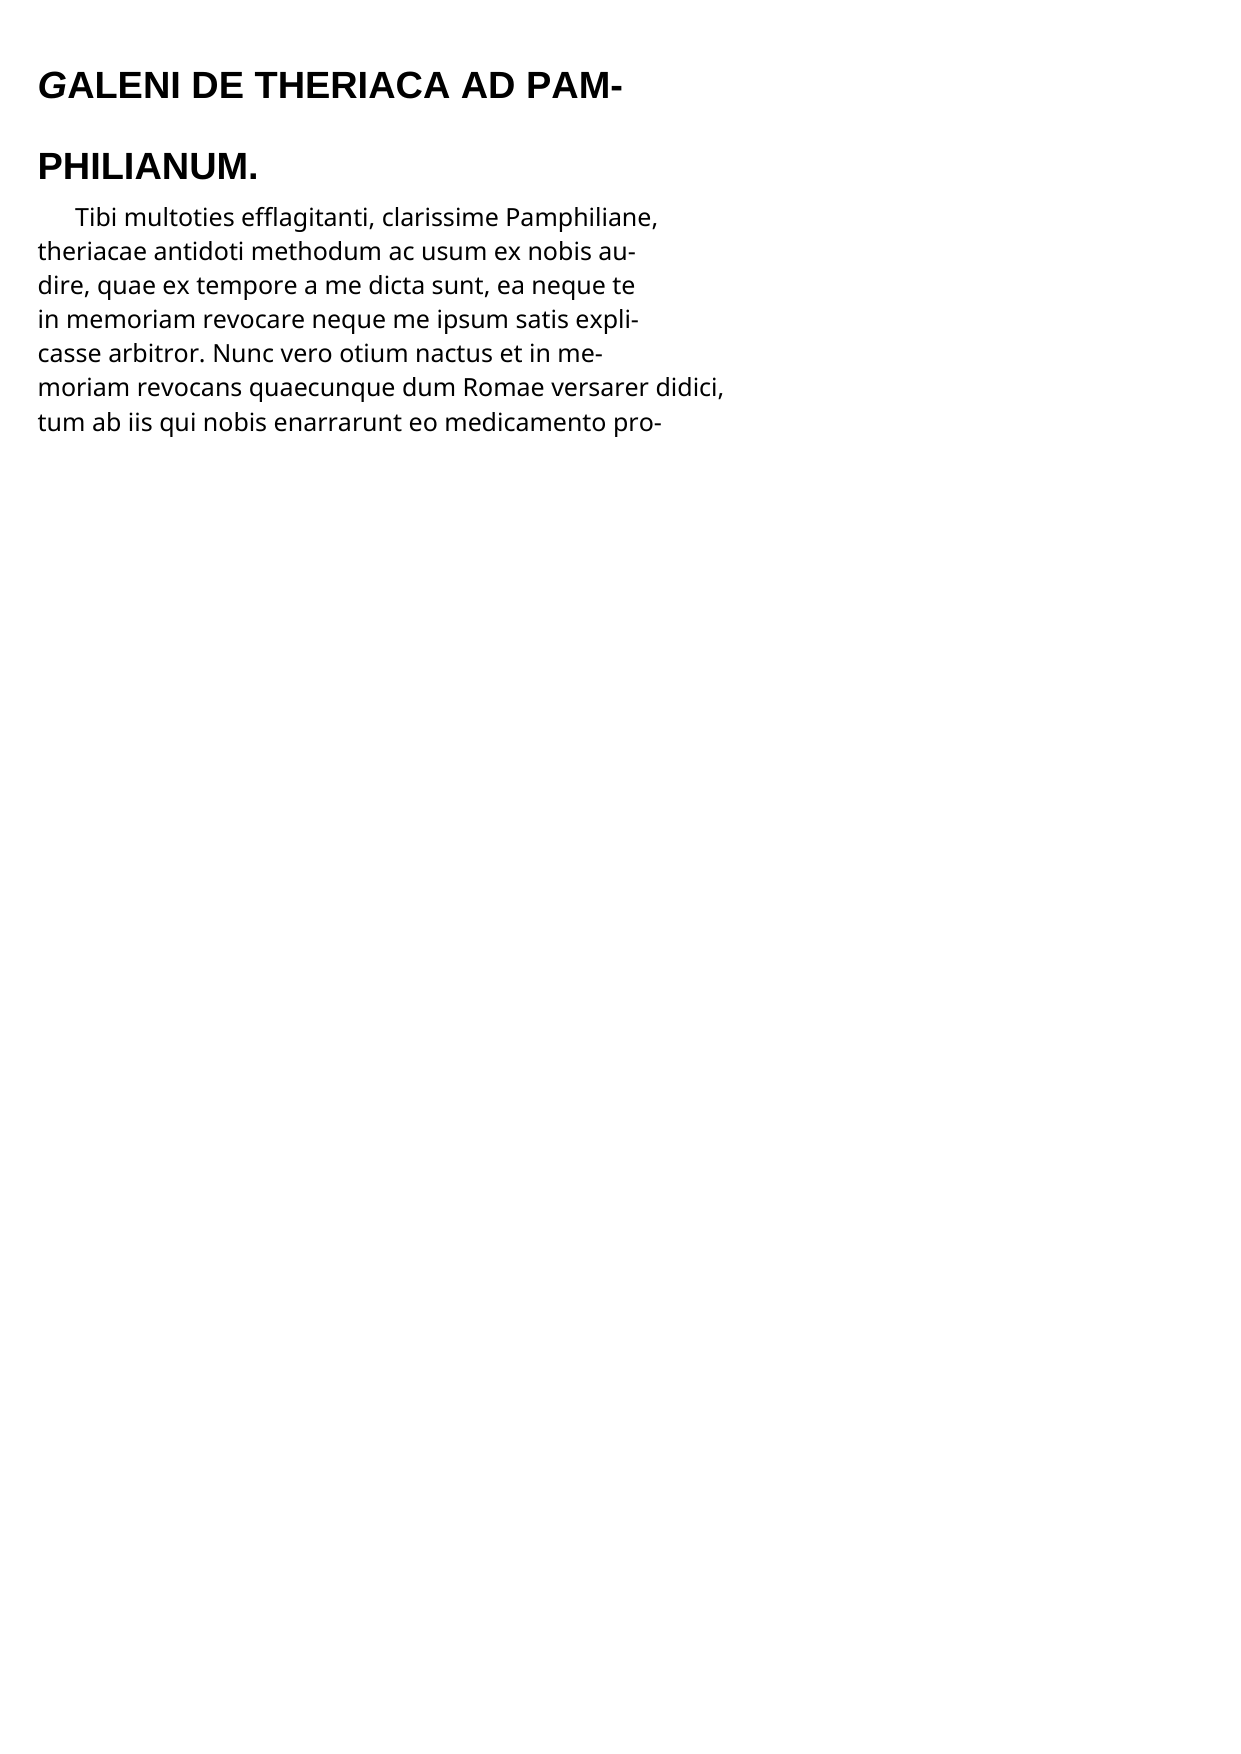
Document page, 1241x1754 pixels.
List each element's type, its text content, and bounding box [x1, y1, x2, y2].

subtitle PHILIANUM. [37, 144, 1203, 187]
subtitle GALENI DE THERIACA AD PAM- [37, 62, 1203, 106]
text Tibi multoties efflagitanti, clarissime Pamphiliane, theriacae antidoti methodum ac usum ex nobis au- dire, quae ex tempore a me dicta sunt, ea neque te in memoriam revocare neque me ipsum satis expli- casse arbitror. Nunc vero otium nactus et in me- moriam revocans quaecunque dum Romae versarer didici, tum ab iis qui nobis enarrarunt eo medicamento pro- [37, 200, 1203, 438]
